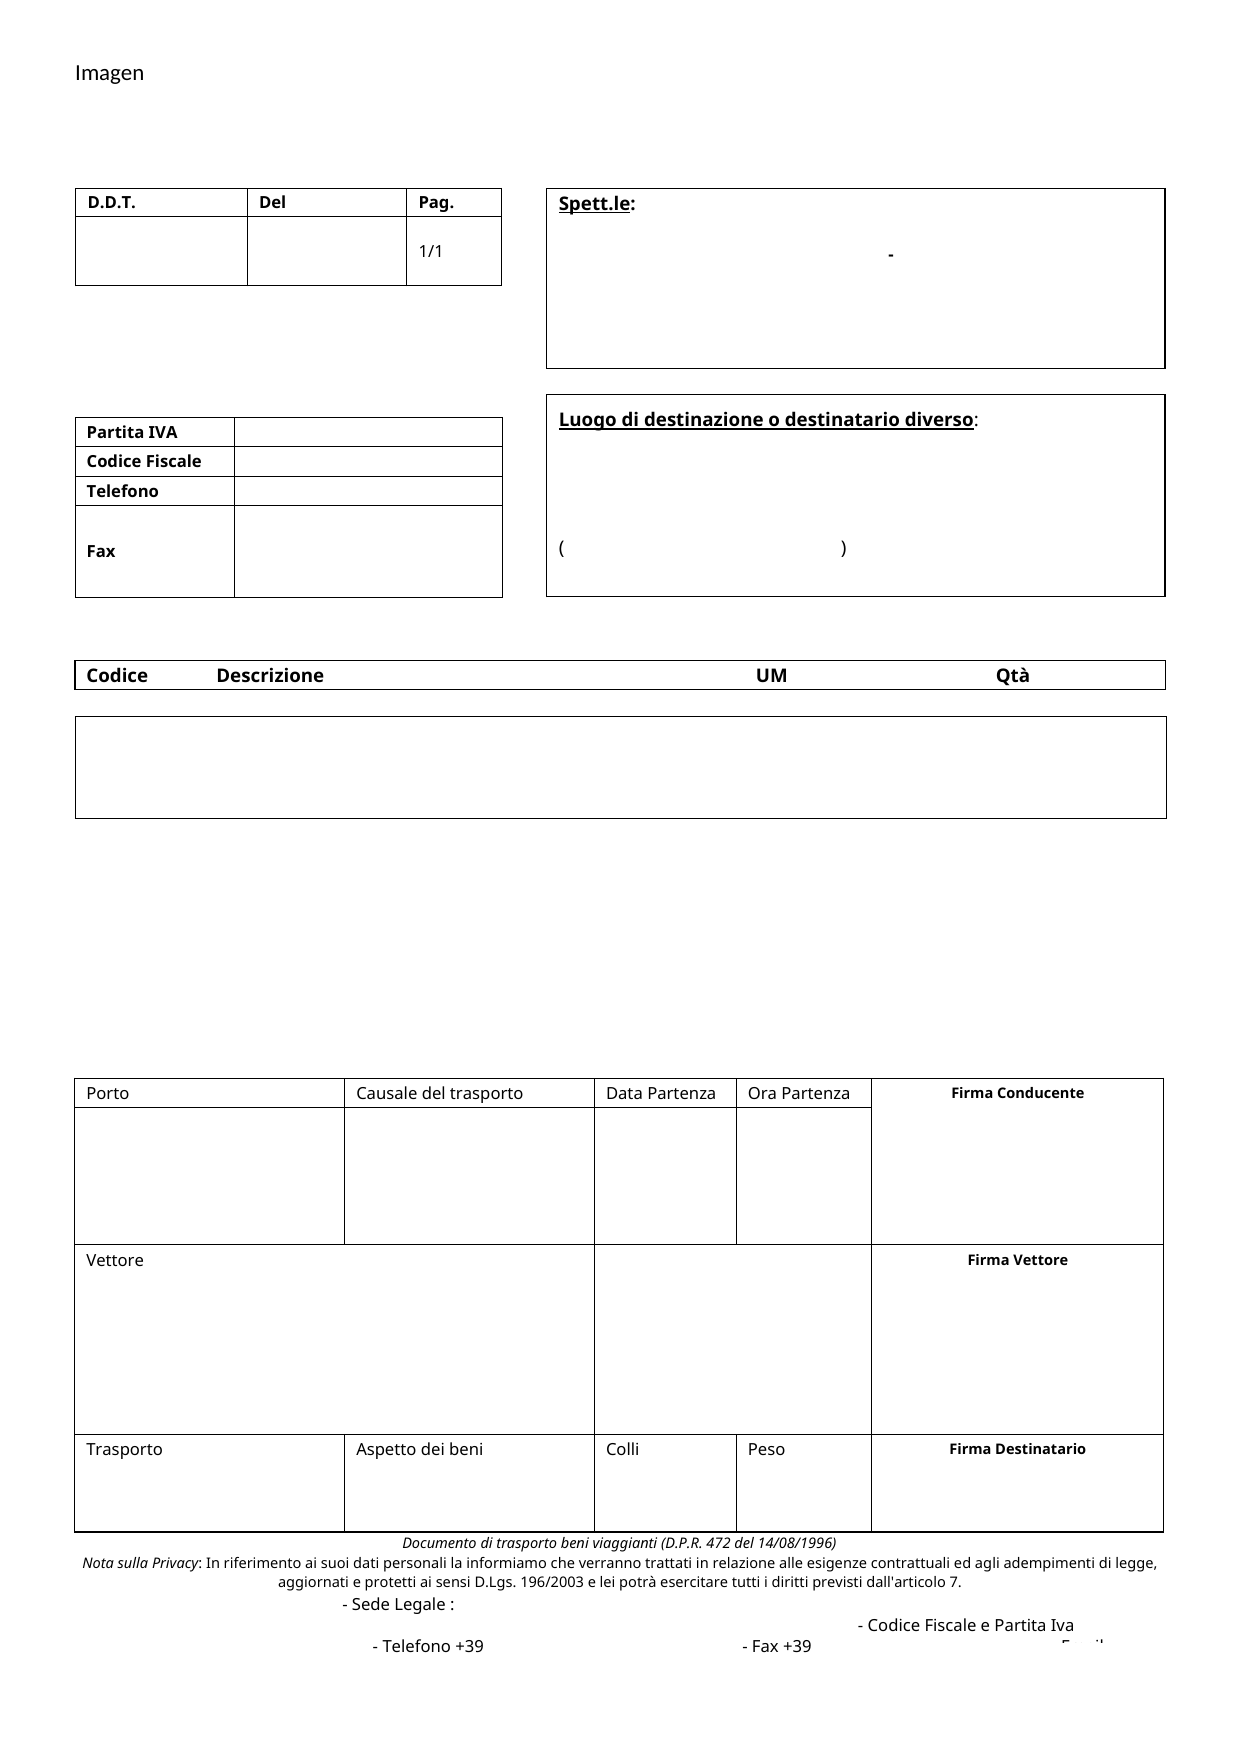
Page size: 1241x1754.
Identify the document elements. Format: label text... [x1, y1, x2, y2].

table_header Codice [76, 661, 205, 689]
table_cell Codice Fiscale [76, 447, 234, 476]
table_cell [503, 476, 546, 505]
table_cell [75, 369, 502, 394]
table_cell [502, 286, 546, 309]
table_cell <o.partner_shipping_id.phone or ''> [235, 477, 502, 505]
text <for each="riga in o.line_ids"> [75, 690, 1165, 716]
table_cell [502, 217, 546, 286]
table_cell <o.ddt_number or ''> [76, 217, 247, 285]
table_header <riga.product_uom and riga.product_uom.name or ''> [704, 717, 840, 818]
table_cell [503, 505, 546, 597]
table_cell Fax [76, 506, 234, 597]
table_cell [503, 446, 546, 476]
table_cell <o.date and formatLang(o.date, date = True)> [248, 217, 406, 285]
table_cell [546, 369, 1166, 394]
table_header <riga.product_id.code or ''> [76, 717, 205, 818]
table_header <desc_nocode(riga.name) or riga.product_id.name or ''> <riga.note or ''> [205, 717, 703, 818]
table_cell <o.partner_id.vat or ''> [235, 418, 502, 446]
table_header Pag. [407, 189, 501, 216]
table_cell <o.partner_shipping_id.fax or ''> [235, 506, 502, 597]
table_cell Luogo di destinazione o destinatario diverso: <o.partner_shipping_id.title> <o.partner_shipping_id.name or ''> <o.partner_shipping_id.street or ''> <o.partner_shipping_id.zip or ''> <o.partner_shipping_id.city or ''> (<o.partner_shipping_id.state_id.code>) <o.partner_shipping_id.country_id and o.partner_shipping_id.country_id.name or ''> [547, 395, 1164, 596]
table_cell 1/1 [407, 217, 501, 285]
table_header D.D.T. [76, 189, 247, 216]
table_header [1041, 661, 1165, 689]
table_header Del [248, 189, 406, 216]
table_cell [75, 394, 502, 417]
table_cell [75, 332, 502, 369]
table_cell [502, 394, 546, 417]
table_cell [502, 332, 546, 369]
table_header <italian_number(riga.product_uom_qty, precision=3)> [840, 717, 1041, 818]
text <o.note or ''> [75, 836, 1165, 858]
text </for> [75, 819, 1165, 836]
table_cell [503, 417, 546, 446]
table_cell <o.partner_invoice_id.property_customer_ref or o.partner_invoice_id.property_supplier_ref or ''> - <o.partner_invoice_id.name.upper() or ''> <o.partner_invoice_id.street or ''> <o.partner_invoice_id.zip or ''> <o.partner_invoice_id.city> <o.partner_invoice_id.state_id> [547, 217, 1164, 368]
table_header Qtà [840, 661, 1041, 689]
table_cell Telefono [76, 477, 234, 505]
table_header [1041, 717, 1166, 818]
table_cell [502, 369, 546, 394]
table_cell <o.partner_id.fiscalcode or ''> [235, 447, 502, 476]
table_cell [502, 309, 546, 332]
table_cell [75, 286, 502, 309]
table_header Descrizione [205, 661, 703, 689]
table_cell [75, 309, 502, 332]
table_header [502, 188, 546, 217]
table_header UM [703, 661, 839, 689]
table_cell Partita IVA [76, 418, 234, 446]
table_header Spett.le: [547, 189, 1164, 217]
